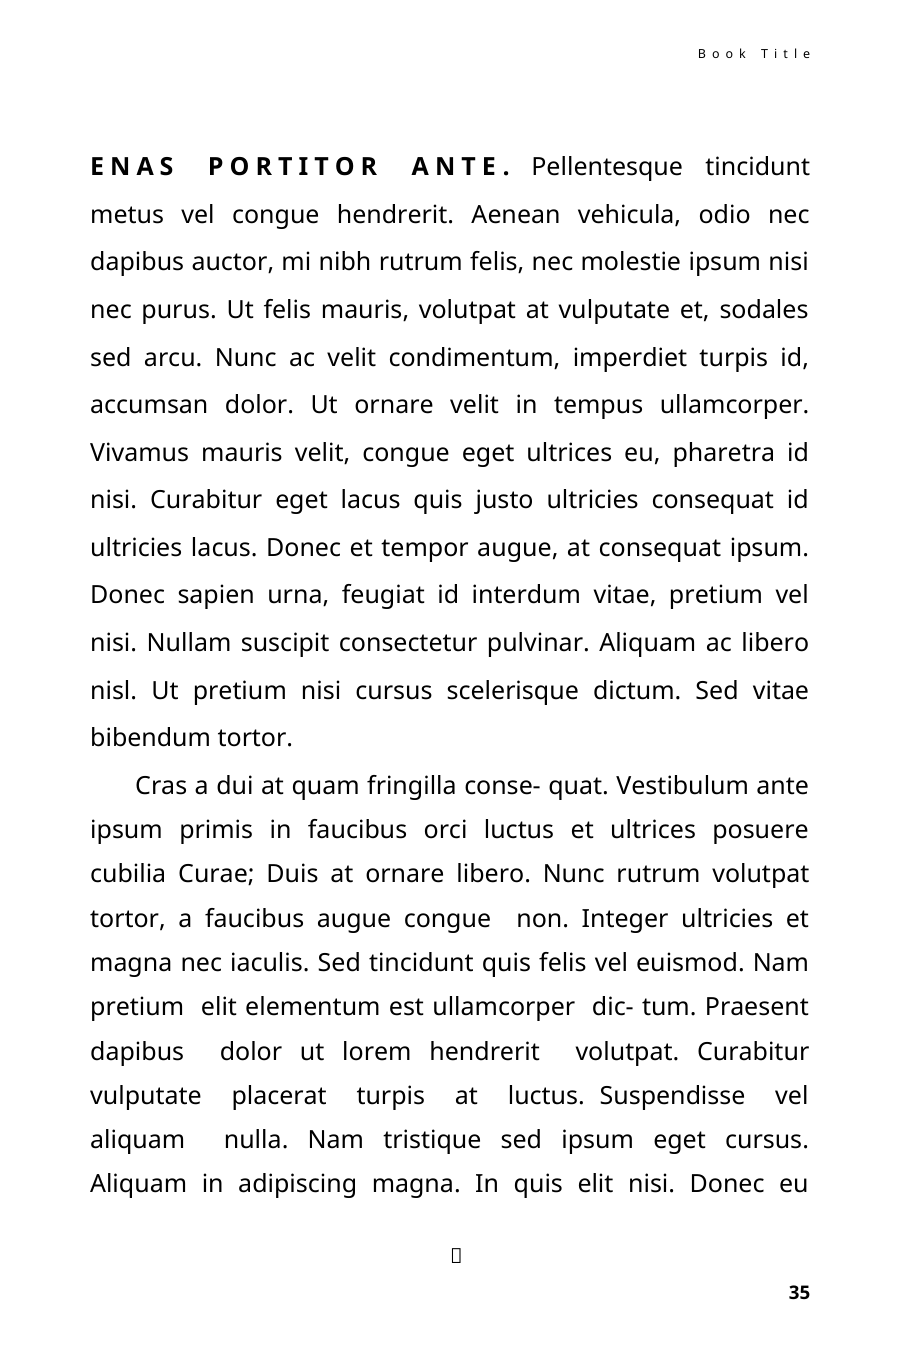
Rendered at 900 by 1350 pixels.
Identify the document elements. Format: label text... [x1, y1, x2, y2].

text Cras a dui at quam fringilla conse- quat. Vestibulum ante ipsum primis in faucibus orci luctus et ultrices posuere cubilia Curae; Duis at ornare libero. Nunc rutrum volutpat tortor, a faucibus augue congue non. Integer ultricies et magna nec iaculis. Sed tincidunt quis felis vel euismod. Nam pretium elit elementum est ullamcorper dic- tum. Praesent dapibus dolor ut lorem hendrerit volutpat. Curabitur vulputate placerat turpis at luctus. Suspendisse vel aliquam nulla. Nam tristique sed ipsum eget cursus. Aliquam in adipiscing magna. In quis elit nisi. Donec eu [90, 768, 810, 1200]
text ENAS PORTITOR ANTE. Pellentesque tincidunt metus vel congue hendrerit. Aenean vehicula, odio nec dapibus auctor, mi nibh rutrum felis, nec molestie ipsum nisi nec purus. Ut felis mauris, volutpat at vulputate et, sodales sed arcu. Nunc ac velit condimentum, imperdiet turpis id, accumsan dolor. Ut ornare velit in tempus ullamcorper. Vivamus mauris velit, congue eget ultrices eu, pharetra id nisi. Curabitur eget lacus quis justo ultricies consequat id ultricies lacus. Donec et tempor augue, at consequat ipsum. Donec sapien urna, feugiat id interdum vitae, pretium vel nisi. Nullam suscipit consectetur pulvinar. Aliquam ac libero nisl. Ut pretium nisi cursus scelerisque dictum. Sed vitae bibendum tortor. [90, 149, 810, 754]
